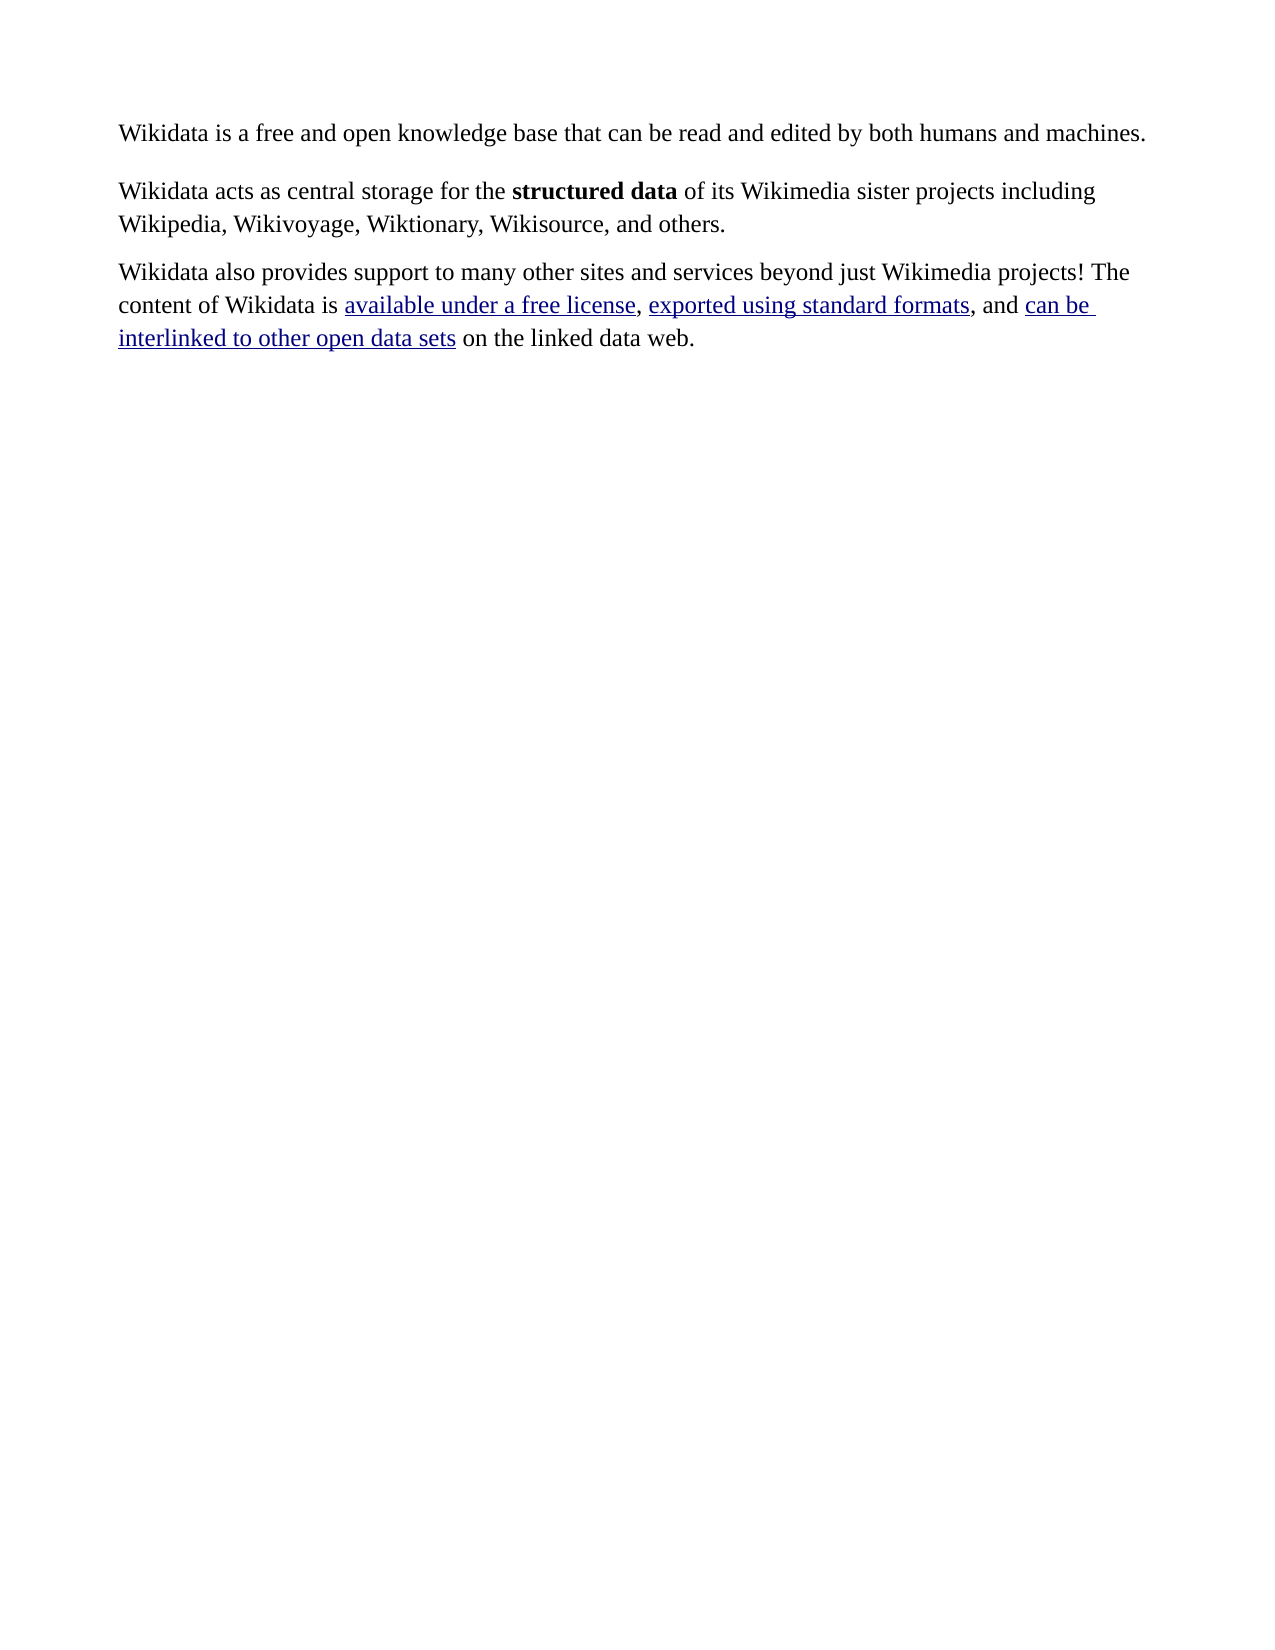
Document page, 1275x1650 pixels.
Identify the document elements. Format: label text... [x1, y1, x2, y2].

text Wikidata is a free and open knowledge base that can be read and edited by both humans and machines. [118, 118, 1157, 147]
text Wikidata also provides support to many other sites and services beyond just Wikimedia projects! The content of Wikidata is available under a free license, exported using standard formats, and can be interlinked to other open data sets on the linked data web. [118, 257, 1157, 352]
text Wikidata acts as central storage for the structured data of its Wikimedia sister projects including Wikipedia, Wikivoyage, Wiktionary, Wikisource, and others. [118, 176, 1157, 238]
